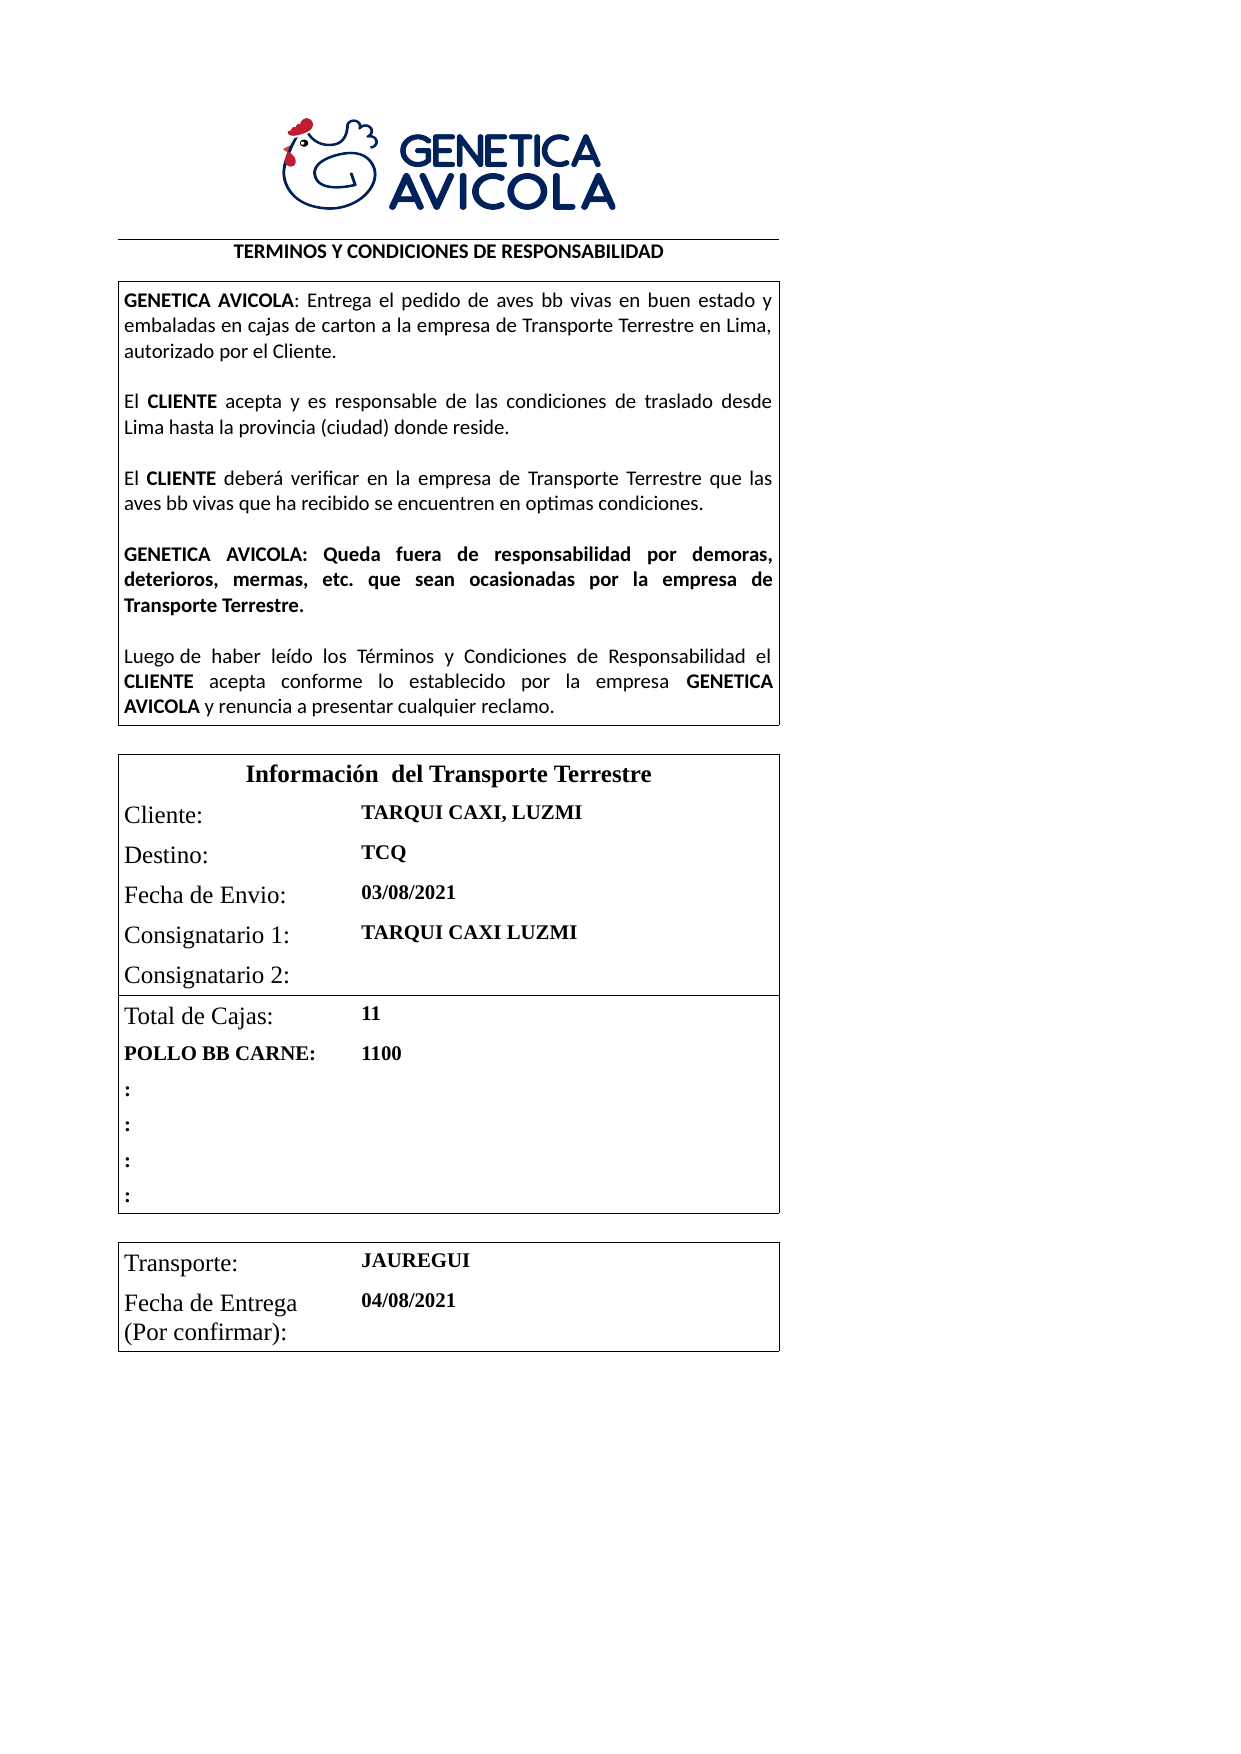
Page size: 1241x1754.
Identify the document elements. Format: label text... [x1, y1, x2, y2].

table_cell JAUREGUI [356, 1243, 779, 1282]
table_cell Transporte: [119, 1243, 356, 1282]
table_cell : [119, 1071, 356, 1106]
table_cell GENETICA AVICOLA: Entrega el pedido de aves bb vivas en buen estado y embaladas en cajas de carton a la empresa de Transporte Terrestre en Lima, autorizado por el Cliente. El CLIENTE acepta y es responsable de las condiciones de traslado desde Lima hasta la provincia (ciudad) donde reside. El CLIENTE deberá verificar en la empresa de Transporte Terrestre que las aves bb vivas que ha recibido se encuentren en optimas condiciones. GENETICA AVICOLA: Queda fuera de responsabilidad por demoras, deterioros, mermas, etc. que sean ocasionadas por la empresa de Transporte Terrestre. Luego de haber leído los Términos y Condiciones de Responsabilidad el CLIENTE acepta conforme lo establecido por la empresa GENETICA AVICOLA y renuncia a presentar cualquier reclamo. [119, 282, 779, 725]
table_cell 03/08/2021 [356, 874, 779, 914]
picture [282, 118, 616, 210]
table_cell TARQUI CAXI LUZMI [356, 915, 779, 955]
table_cell Consignatario 2: [119, 955, 356, 995]
table_cell [356, 1178, 779, 1213]
table_cell Destino: [119, 834, 356, 874]
table_cell [356, 1106, 779, 1142]
table_cell Fecha de Entrega (Por confirmar): [119, 1282, 356, 1351]
table_header Información del Transporte Terrestre [119, 755, 779, 794]
table_cell [356, 955, 779, 995]
table_cell Total de Cajas: [119, 996, 356, 1035]
table_cell [118, 1214, 356, 1242]
table_cell 04/08/2021 [356, 1282, 779, 1351]
table_cell Fecha de Envio: [119, 874, 356, 914]
table_cell TCQ [356, 834, 779, 874]
table_cell 11 [356, 996, 779, 1035]
table_cell : [119, 1106, 356, 1142]
table_cell TARQUI CAXI, LUZMI [356, 794, 779, 834]
table_cell Cliente: [119, 794, 356, 834]
table_cell POLLO BB CARNE: [119, 1035, 356, 1071]
table_cell [356, 1214, 779, 1242]
table_cell [356, 1142, 779, 1177]
table_cell Consignatario 1: [119, 915, 356, 955]
table_cell : [119, 1178, 356, 1213]
table_header TERMINOS Y CONDICIONES DE RESPONSABILIDAD [118, 240, 779, 281]
table_cell 1100 [356, 1035, 779, 1071]
table_cell [356, 1071, 779, 1106]
table_cell : [119, 1142, 356, 1177]
